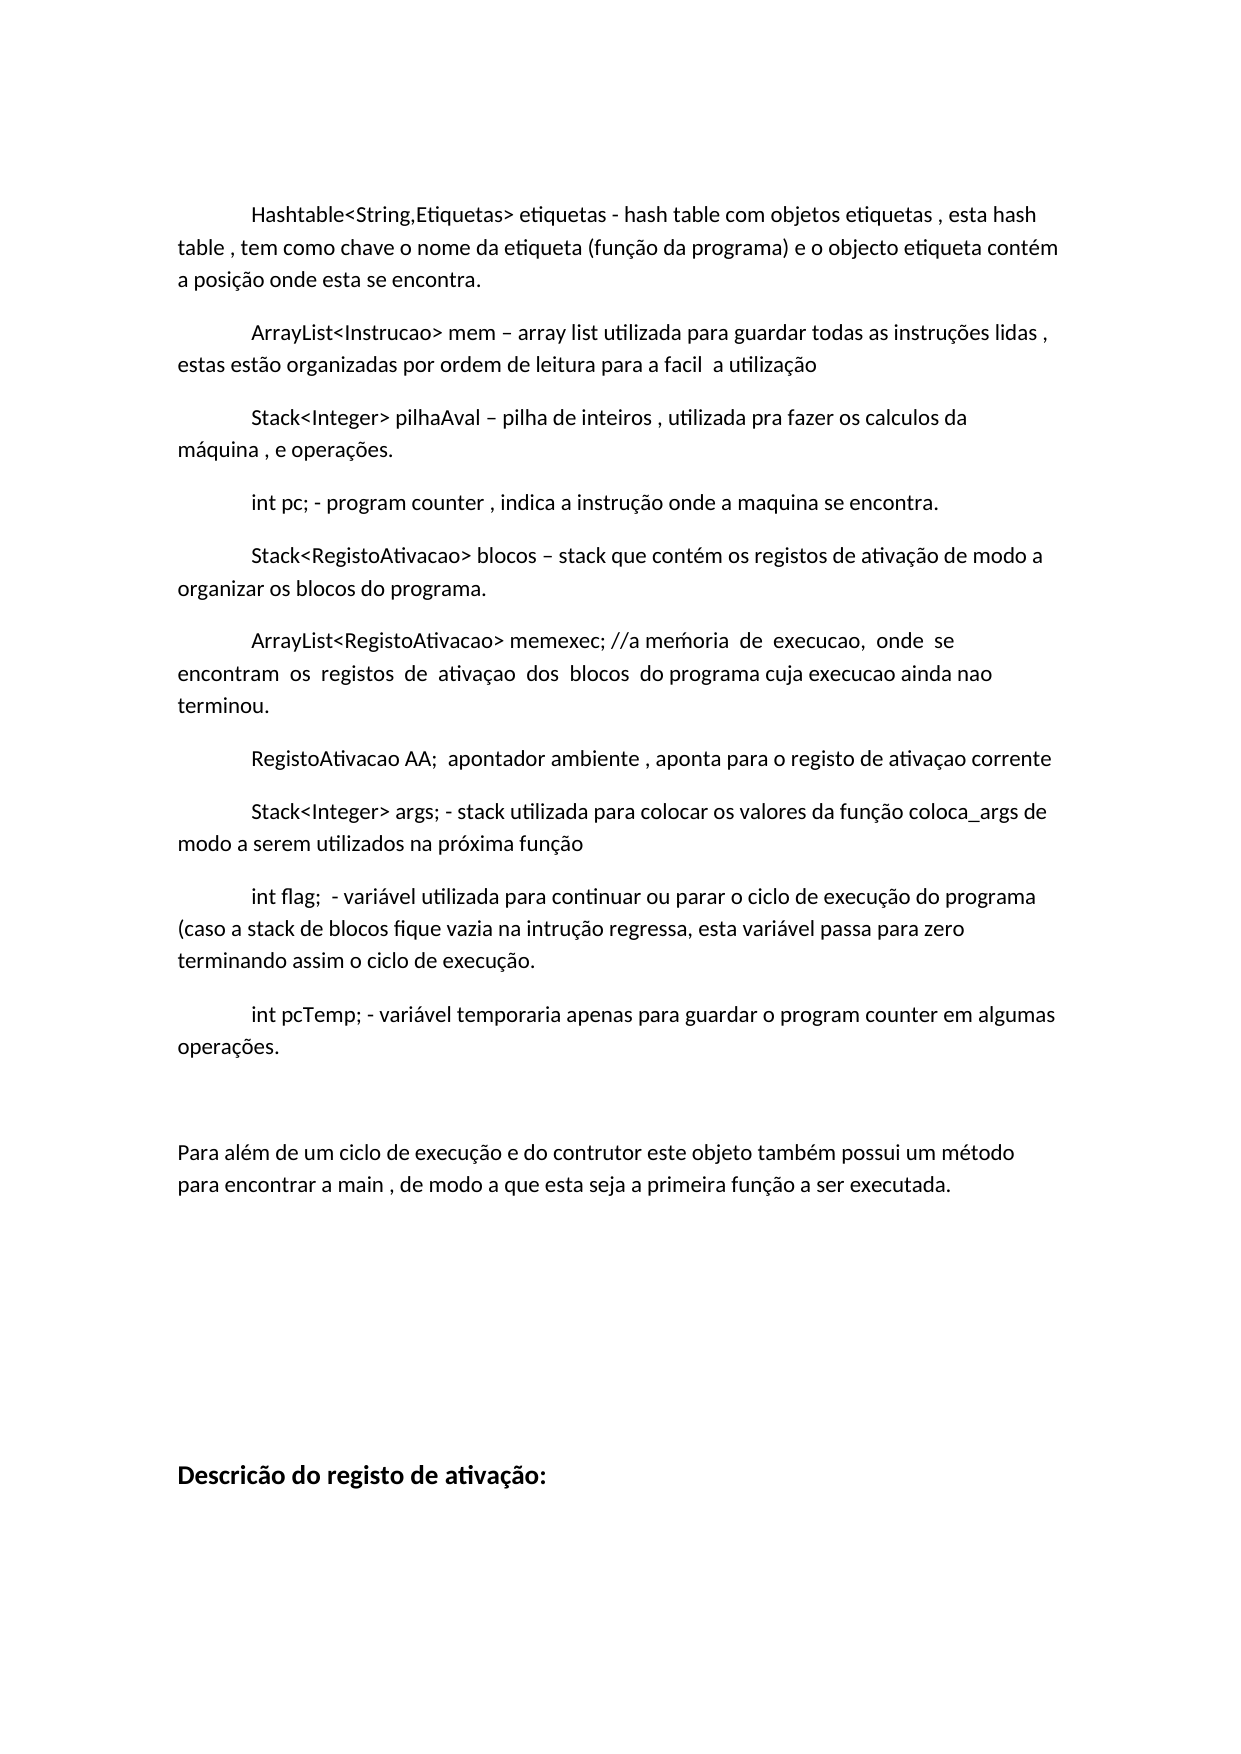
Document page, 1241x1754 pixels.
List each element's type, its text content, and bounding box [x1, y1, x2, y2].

text RegistoAtivacao AA; apontador ambiente , aponta para o registo de ativaçao corrente [177, 744, 1063, 772]
text Stack<Integer> pilhaAval – pilha de inteiros , utilizada pra fazer os calculos da máquina , e operações. [177, 403, 1063, 463]
text Hashtable<String,Etiquetas> etiquetas - hash table com objetos etiquetas , esta hash table , tem como chave o nome da etiqueta (função da programa) e o objecto etiqueta contém a posição onde esta se encontra. [177, 201, 1063, 293]
text Descricão do registo de ativação: [177, 1458, 1063, 1491]
text ArrayList<RegistoAtivacao> memexec; //a meḿoria de execucao, onde se encontram os registos de ativaçao dos blocos do programa cuja execucao ainda nao terminou. [177, 627, 1063, 719]
text Stack<RegistoAtivacao> blocos – stack que contém os registos de ativação de modo a organizar os blocos do programa. [177, 541, 1063, 602]
text Para além de um ciclo de execução e do contrutor este objeto também possui um método para encontrar a main , de modo a que esta seja a primeira função a ser executada. [177, 1138, 1063, 1198]
text Stack<Integer> args; - stack utilizada para colocar os valores da função coloca_args de modo a serem utilizados na próxima função [177, 797, 1063, 857]
text int pcTemp; - variável temporaria apenas para guardar o program counter em algumas operações. [177, 1000, 1063, 1060]
text ArrayList<Instrucao> mem – array list utilizada para guardar todas as instruções lidas , estas estão organizadas por ordem de leitura para a facil a utilização [177, 318, 1063, 378]
text int pc; - program counter , indica a instrução onde a maquina se encontra. [177, 488, 1063, 516]
text int flag; - variável utilizada para continuar ou parar o ciclo de execução do programa (caso a stack de blocos fique vazia na intrução regressa, esta variável passa para zero terminando assim o ciclo de execução. [177, 882, 1063, 975]
